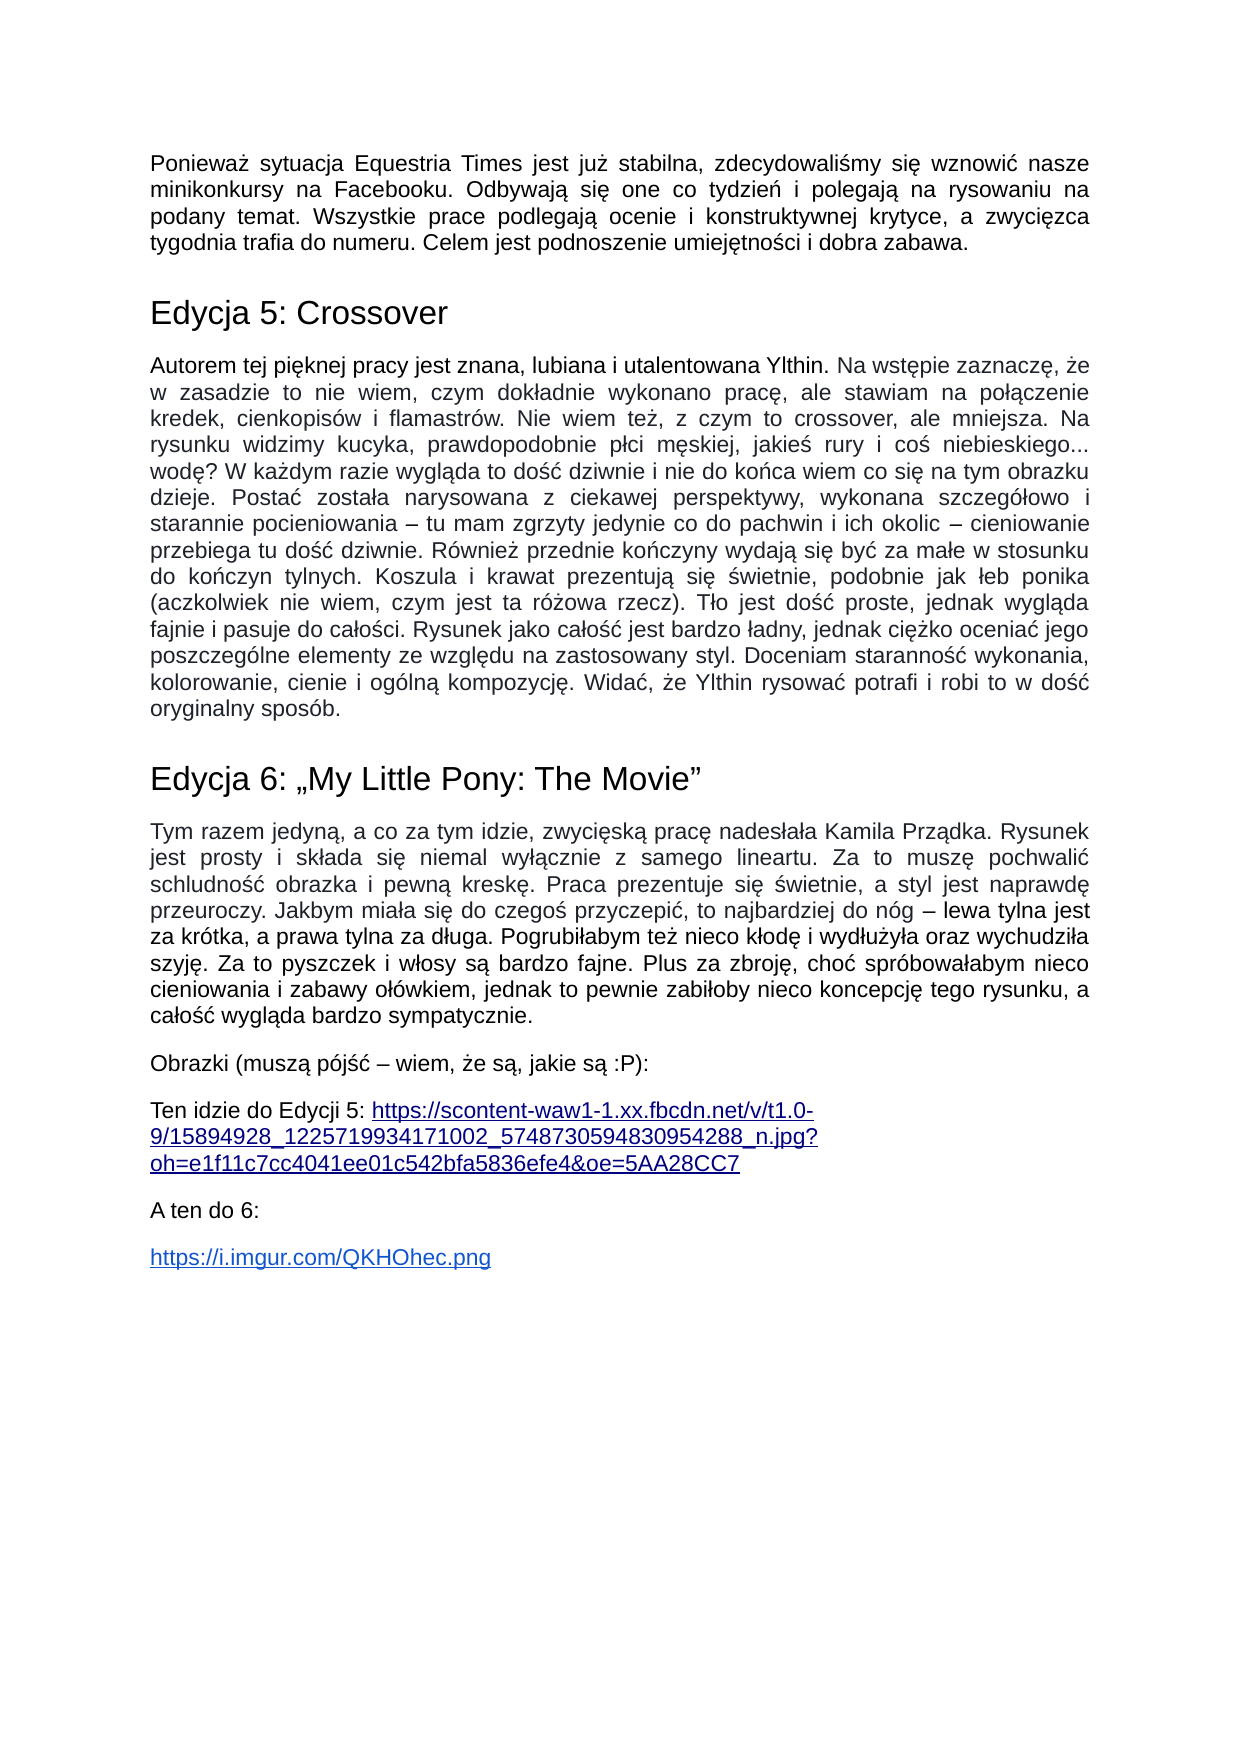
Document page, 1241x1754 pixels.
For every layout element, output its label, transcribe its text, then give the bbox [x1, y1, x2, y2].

text Tym razem jedyną, a co za tym idzie, zwycięską pracę nadesłała Kamila Prządka. Rysunek jest prosty i składa się niemal wyłącznie z samego lineartu. Za to muszę pochwalić schludność obrazka i pewną kreskę. Praca prezentuje się świetnie, a styl jest naprawdę przeuroczy. Jakbym miała się do czegoś przyczepić, to najbardziej do nóg – lewa tylna jest za krótka, a prawa tylna za długa. Pogrubiłabym też nieco kłodę i wydłużyła oraz wychudziła szyję. Za to pyszczek i włosy są bardzo fajne. Plus za zbroję, choć spróbowałabym nieco cieniowania i zabawy ołówkiem, jednak to pewnie zabiłoby nieco koncepcję tego rysunku, a całość wygląda bardzo sympatycznie. [150, 818, 1090, 1029]
subtitle Edycja 6: „My Little Pony: The Movie” [150, 759, 1090, 797]
text Ten idzie do Edycji 5: https://scontent-waw1-1.xx.fbcdn.net/v/t1.0-9/15894928_1225719934171002_5748730594830954288_n.jpg?oh=e1f11c7cc4041ee01c542bfa5836efe4&oe=5AA28CC7 [150, 1097, 1090, 1176]
subtitle Edycja 5: Crossover [150, 293, 1090, 331]
text Autorem tej pięknej pracy jest znana, lubiana i utalentowana Ylthin. Na wstępie zaznaczę, że w zasadzie to nie wiem, czym dokładnie wykonano pracę, ale stawiam na połączenie kredek, cienkopisów i flamastrów. Nie wiem też, z czym to crossover, ale mniejsza. Na rysunku widzimy kucyka, prawdopodobnie płci męskiej, jakieś rury i coś niebieskiego... wodę? W każdym razie wygląda to dość dziwnie i nie do końca wiem co się na tym obrazku dzieje. Postać została narysowana z ciekawej perspektywy, wykonana szczegółowo i starannie pocieniowania – tu mam zgrzyty jedynie co do pachwin i ich okolic – cieniowanie przebiega tu dość dziwnie. Również przednie kończyny wydają się być za małe w stosunku do kończyn tylnych. Koszula i krawat prezentują się świetnie, podobnie jak łeb ponika (aczkolwiek nie wiem, czym jest ta różowa rzecz). Tło jest dość proste, jednak wygląda fajnie i pasuje do całości. Rysunek jako całość jest bardzo ładny, jednak ciężko oceniać jego poszczególne elementy ze względu na zastosowany styl. Doceniam staranność wykonania, kolorowanie, cienie i ogólną kompozycję. Widać, że Ylthin rysować potrafi i robi to w dość oryginalny sposób. [150, 352, 1090, 721]
text Obrazki (muszą pójść – wiem, że są, jakie są :P): [150, 1049, 1090, 1076]
text https://i.imgur.com/QKHOhec.png [150, 1244, 1090, 1270]
text Ponieważ sytuacja Equestria Times jest już stabilna, zdecydowaliśmy się wznowić nasze minikonkursy na Facebooku. Odbywają się one co tydzień i polegają na rysowaniu na podany temat. Wszystkie prace podlegają ocenie i konstruktywnej krytyce, a zwycięzca tygodnia trafia do numeru. Celem jest podnoszenie umiejętności i dobra zabawa. [150, 150, 1090, 255]
text A ten do 6: [150, 1197, 1090, 1223]
